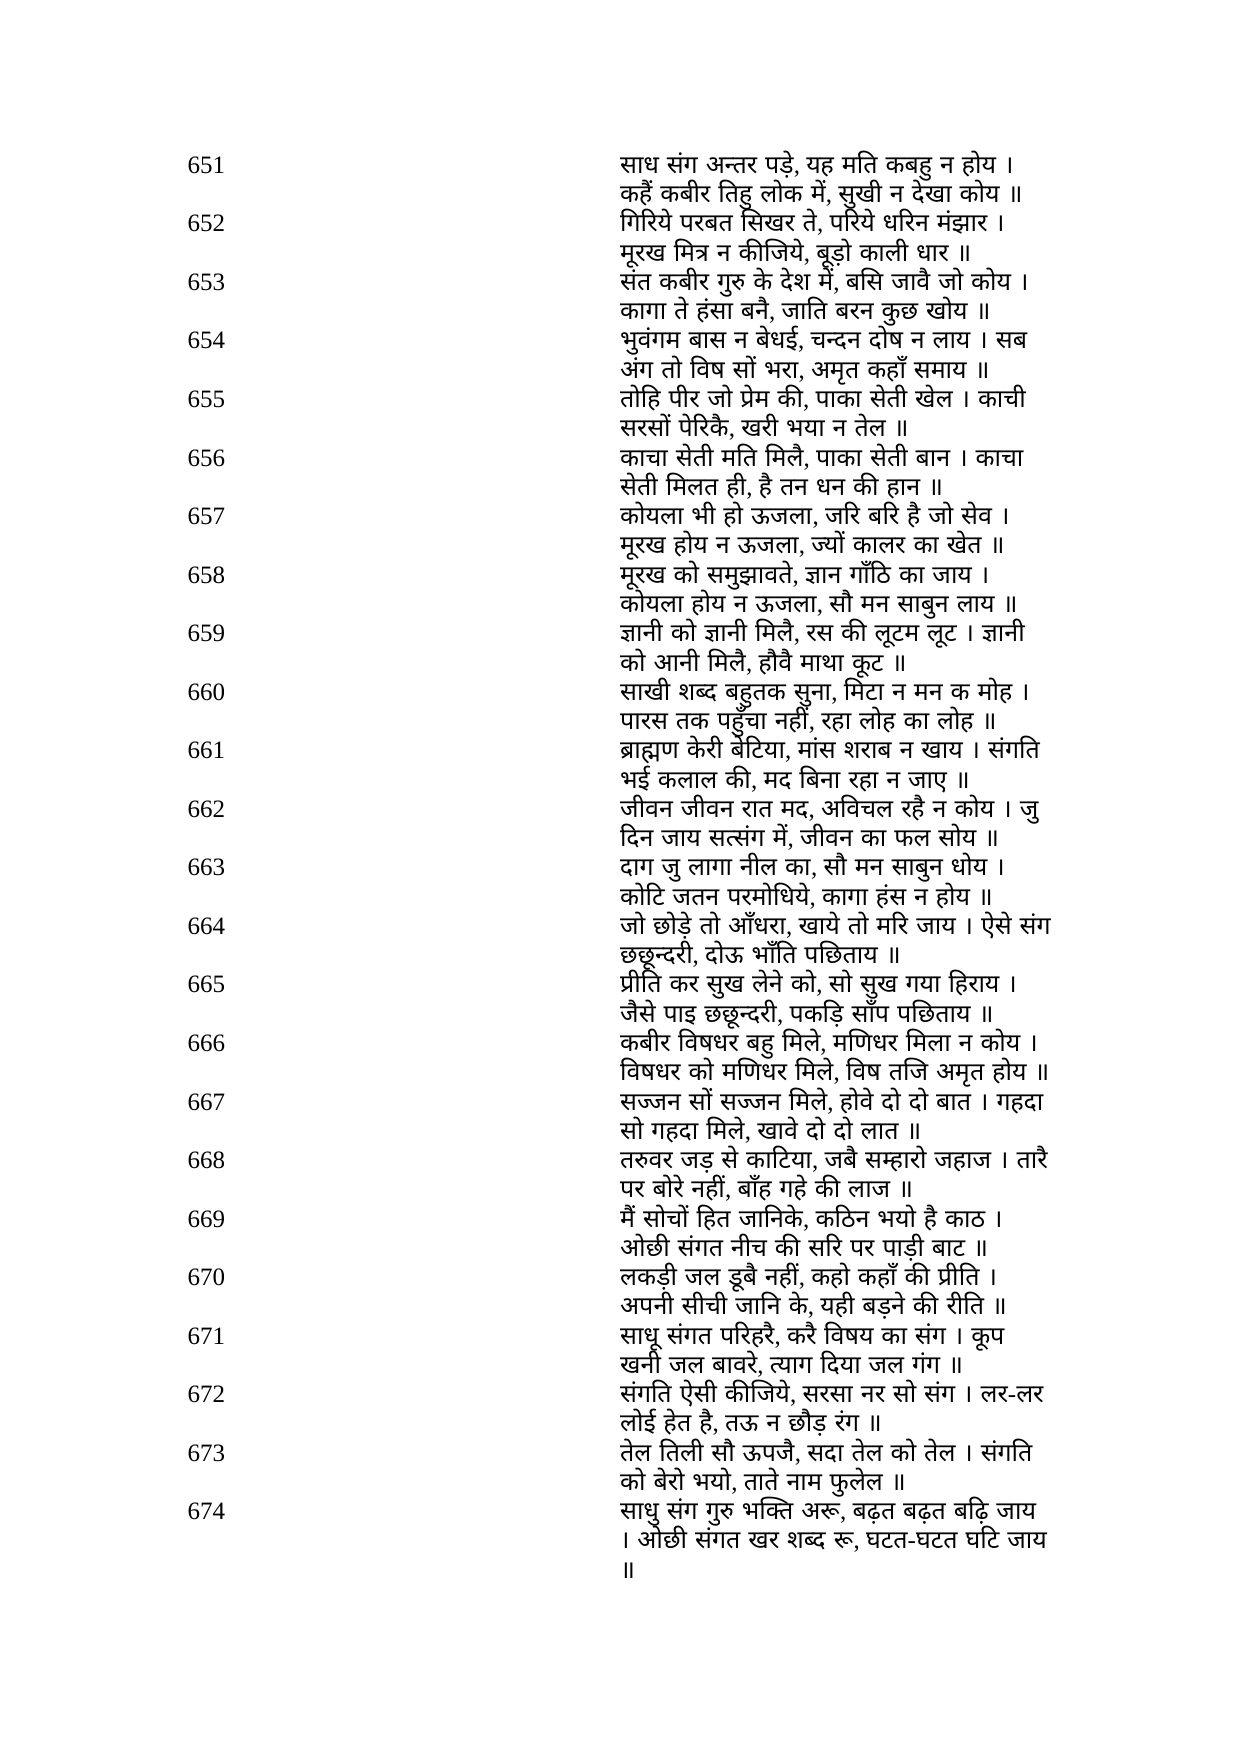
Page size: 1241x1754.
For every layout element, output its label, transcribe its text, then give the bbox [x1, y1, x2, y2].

table_cell लकड़ी जल डूबै नहीं, कहो कहाँ की प्रीति । अपनी सीची जानि के, यही बड़ने की रीति ॥ [620, 1262, 1053, 1321]
table_cell ब्राह्मण केरी बेटिया, मांस शराब न खाय । संगति भई कलाल की, मद बिना रहा न जाए ॥ [620, 735, 1053, 794]
table_cell काचा सेती मति मिलै, पाका सेती बान । काचा सेती मिलत ही, है तन धन की हान ॥ [620, 443, 1053, 501]
table_cell प्रीति कर सुख लेने को, सो सुख गया हिराय । जैसे पाइ छछून्दरी, पकड़ि साँप पछिताय ॥ [620, 970, 1053, 1028]
table_cell 669 [188, 1204, 620, 1262]
table_cell 660 [188, 677, 620, 735]
table_cell भुवंगम बास न बेधई, चन्दन दोष न लाय । सब अंग तो विष सों भरा, अमृत कहाँ समाय ॥ [620, 326, 1053, 384]
table_cell 664 [188, 911, 620, 969]
table_cell 659 [188, 618, 620, 677]
table_cell 661 [188, 735, 620, 794]
table_cell दाग जु लागा नील का, सौ मन साबुन धोय । कोटि जतन परमोधिये, कागा हंस न होय ॥ [620, 853, 1053, 911]
table_cell 667 [188, 1087, 620, 1145]
table_cell 657 [188, 501, 620, 560]
table_cell साखी शब्द बहुतक सुना, मिटा न मन क मोह । पारस तक पहुँचा नहीं, रहा लोह का लोह ॥ [620, 677, 1053, 735]
table_cell तोहि पीर जो प्रेम की, पाका सेती खेल । काची सरसों पेरिकै, खरी भया न तेल ॥ [620, 384, 1053, 443]
table_cell 651 [188, 150, 620, 208]
table_cell 656 [188, 443, 620, 501]
table_cell संत कबीर गुरु के देश में, बसि जावै जो कोय । कागा ते हंसा बनै, जाति बरन कुछ खोय ॥ [620, 267, 1053, 326]
table_cell तेल तिली सौ ऊपजै, सदा तेल को तेल । संगति को बेरो भयो, ताते नाम फुलेल ॥ [620, 1438, 1053, 1496]
table_cell तरुवर जड़ से काटिया, जबै सम्हारो जहाज । तारै पर बोरे नहीं, बाँह गहे की लाज ॥ [620, 1145, 1053, 1204]
table_cell साधु संग गुरु भक्ति अरू, बढ़त बढ़त बढ़ि जाय । ओछी संगत खर शब्द रू, घटत-घटत घटि जाय ॥ [620, 1496, 1053, 1584]
table_cell साध संग अन्तर पड़े, यह मति कबहु न होय । कहैं कबीर तिहु लोक में, सुखी न देखा कोय ॥ [620, 150, 1053, 208]
table_cell 668 [188, 1145, 620, 1204]
table_cell गिरिये परबत सिखर ते, परिये धरिन मंझार । मूरख मित्र न कीजिये, बूड़ो काली धार ॥ [620, 209, 1053, 267]
table_cell जीवन जीवन रात मद, अविचल रहै न कोय । जु दिन जाय सत्संग में, जीवन का फल सोय ॥ [620, 794, 1053, 852]
table_cell जो छोड़े तो आँधरा, खाये तो मरि जाय । ऐसे संग छछून्दरी, दोऊ भाँति पछिताय ॥ [620, 911, 1053, 969]
table_cell 670 [188, 1262, 620, 1321]
table_cell ज्ञानी को ज्ञानी मिलै, रस की लूटम लूट । ज्ञानी को आनी मिलै, हौवै माथा कूट ॥ [620, 618, 1053, 677]
table_cell 665 [188, 970, 620, 1028]
table_cell 655 [188, 384, 620, 443]
table_cell 673 [188, 1438, 620, 1496]
table_cell 654 [188, 326, 620, 384]
table_cell मूरख को समुझावते, ज्ञान गाँठि का जाय । कोयला होय न ऊजला, सौ मन साबुन लाय ॥ [620, 560, 1053, 618]
table_cell 671 [188, 1321, 620, 1379]
table_cell 662 [188, 794, 620, 852]
table_cell संगति ऐसी कीजिये, सरसा नर सो संग । लर-लर लोई हेत है, तऊ न छौड़ रंग ॥ [620, 1379, 1053, 1438]
table_cell मैं सोचों हित जानिके, कठिन भयो है काठ । ओछी संगत नीच की सरि पर पाड़ी बाट ॥ [620, 1204, 1053, 1262]
table_cell साधू संगत परिहरै, करै विषय का संग । कूप खनी जल बावरे, त्याग दिया जल गंग ॥ [620, 1321, 1053, 1379]
table_cell 652 [188, 209, 620, 267]
table_cell 674 [188, 1496, 620, 1584]
table_cell 666 [188, 1028, 620, 1087]
table_cell 672 [188, 1379, 620, 1438]
table_cell कबीर विषधर बहु मिले, मणिधर मिला न कोय । विषधर को मणिधर मिले, विष तजि अमृत होय ॥ [620, 1028, 1053, 1087]
table_cell 653 [188, 267, 620, 326]
table_cell 658 [188, 560, 620, 618]
table_cell कोयला भी हो ऊजला, जरि बरि है जो सेव । मूरख होय न ऊजला, ज्यों कालर का खेत ॥ [620, 501, 1053, 560]
table_cell 663 [188, 853, 620, 911]
table_cell सज्जन सों सज्जन मिले, होवे दो दो बात । गहदा सो गहदा मिले, खावे दो दो लात ॥ [620, 1087, 1053, 1145]
